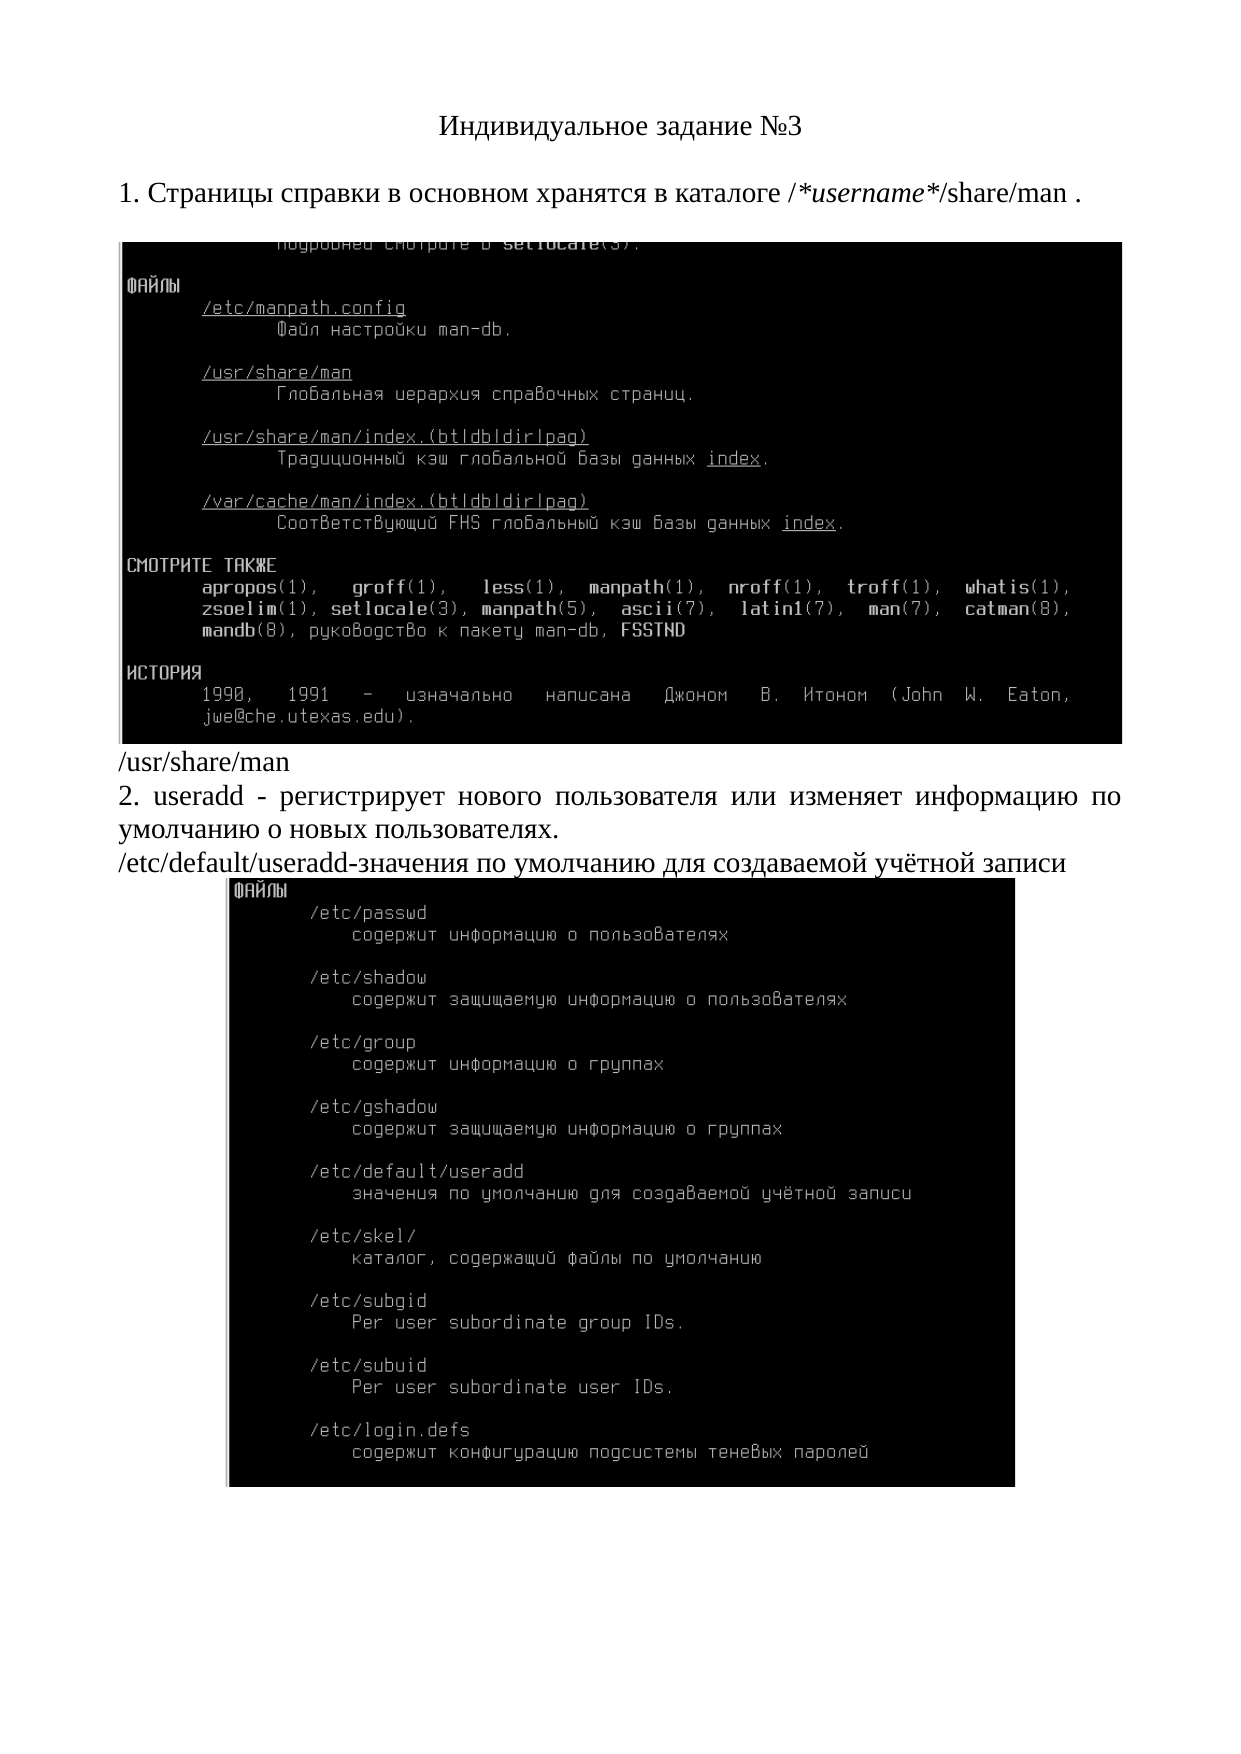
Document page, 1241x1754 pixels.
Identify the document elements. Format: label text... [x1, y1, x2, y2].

text 2. useradd - регистрирует нового пользователя или изменяет информацию по умолчанию о новых пользователях. [118, 778, 1122, 845]
text /etc/default/useradd-значения по умолчанию для создаваемой учётной записи [118, 845, 1122, 878]
text /usr/share/man [118, 744, 1122, 778]
text 1. Страницы справки в основном хранятся в каталоге /*username*/share/man . [118, 176, 1122, 209]
text Индивидуальное задание №3 [118, 108, 1122, 142]
